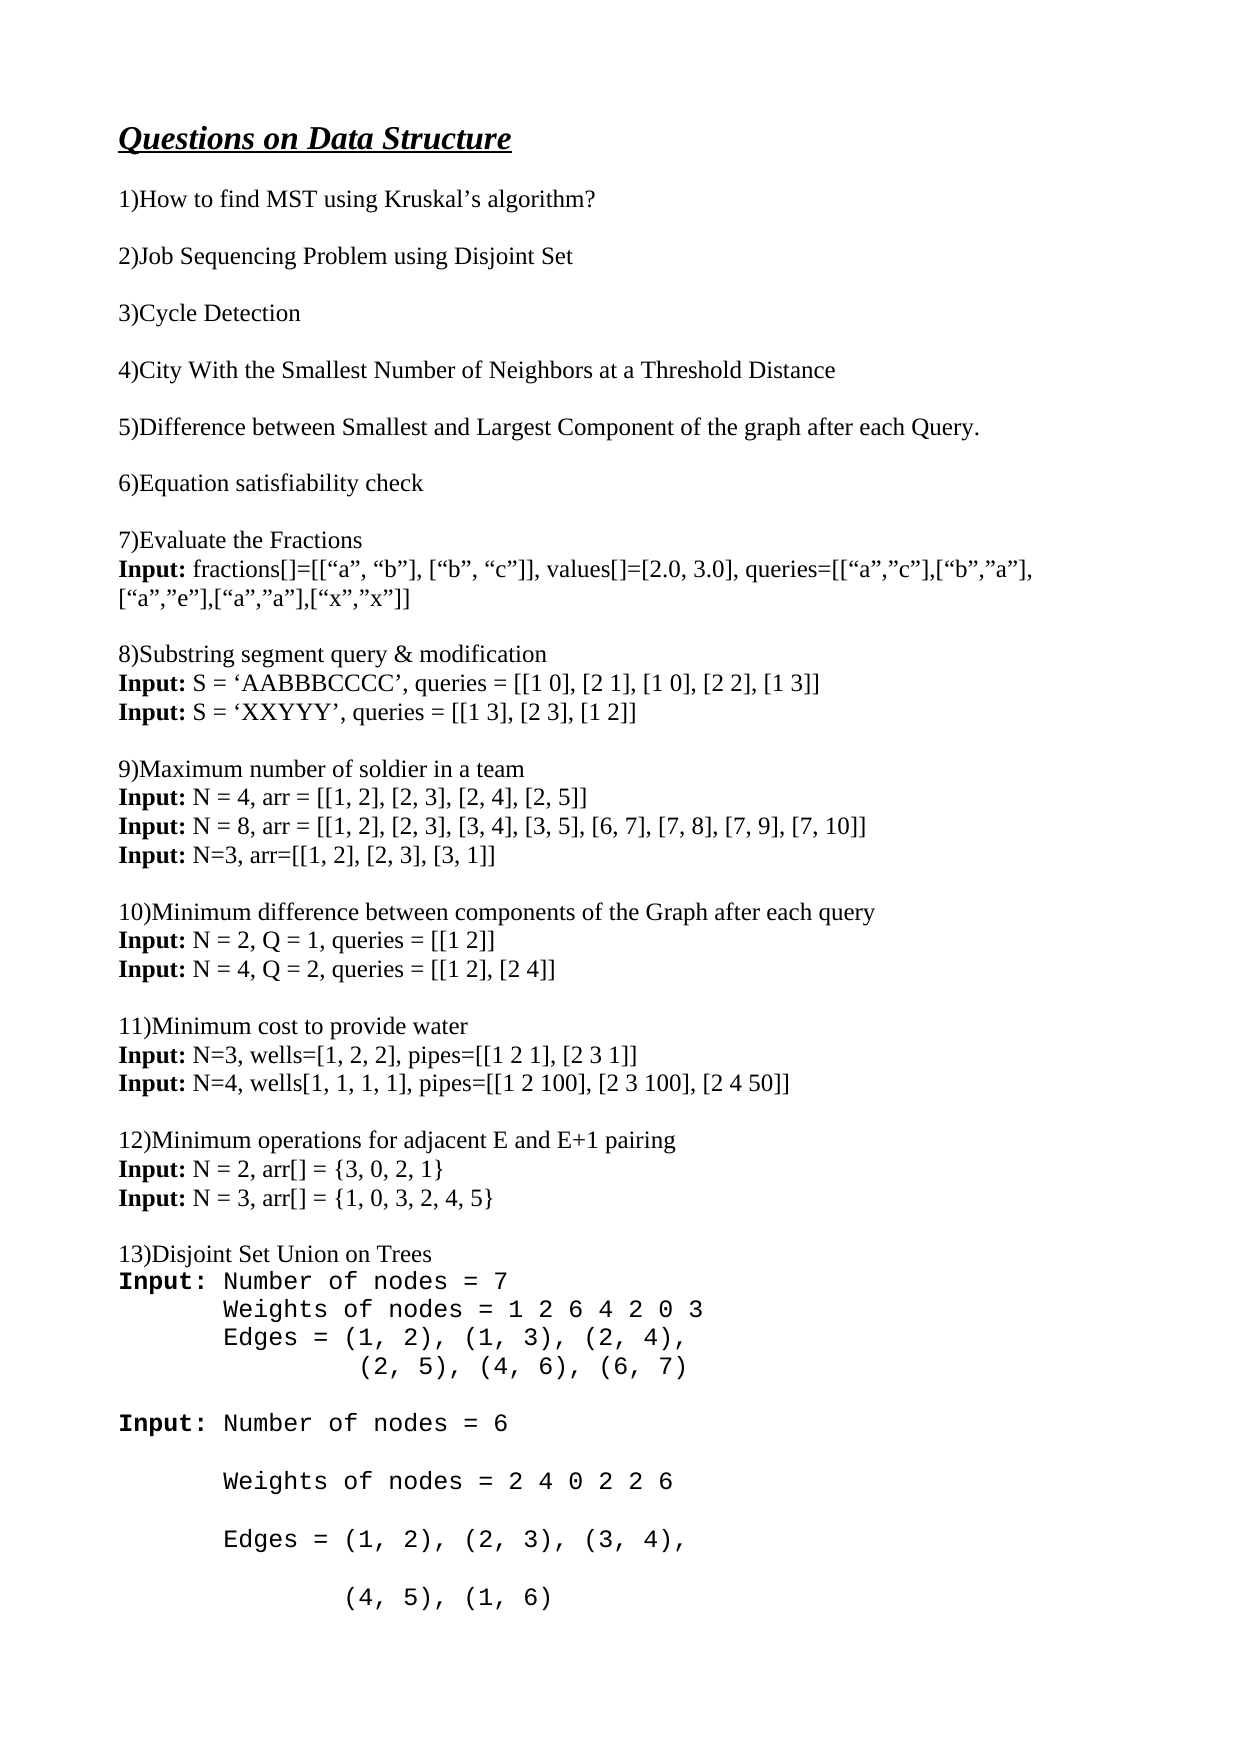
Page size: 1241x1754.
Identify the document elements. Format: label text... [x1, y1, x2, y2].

text Edges = (1, 2), (1, 3), (2, 4), [118, 1325, 1122, 1353]
text Input: fractions[]=[[“a”, “b”], [“b”, “c”]], values[]=[2.0, 3.0], queries=[[“a”,”c”],[“b”,”a”],[“a”,”e”],[“a”,”a”],[“x”,”x”]] [118, 554, 1122, 611]
text Questions on Data Structure [118, 118, 1122, 156]
text Input: N = 2, Q = 1, queries = [[1 2]] [118, 925, 1122, 954]
text Input: N=4, wells[1, 1, 1, 1], pipes=[[1 2 100], [2 3 100], [2 4 50]] [118, 1068, 1122, 1097]
text 10)Minimum difference between components of the Graph after each query [118, 897, 1122, 925]
text 9)Maximum number of soldier in a team [118, 754, 1122, 782]
text (4, 5), (1, 6) [118, 1584, 1122, 1613]
text 4)City With the Smallest Number of Neighbors at a Threshold Distance [118, 355, 1122, 383]
text Input: Number of nodes = 7 [118, 1268, 1122, 1297]
text 8)Substring segment query & modification [118, 639, 1122, 668]
text Input: N = 3, arr[] = {1, 0, 3, 2, 4, 5} [118, 1183, 1122, 1211]
text 2)Job Sequencing Problem using Disjoint Set [118, 241, 1122, 270]
text Input: N = 2, arr[] = {3, 0, 2, 1} [118, 1154, 1122, 1183]
text 1)How to find MST using Kruskal’s algorithm? [118, 184, 1122, 213]
text Input: S = ‘XXYYY’, queries = [[1 3], [2 3], [1 2]] [118, 697, 1122, 726]
text Edges = (1, 2), (2, 3), (3, 4), [118, 1527, 1122, 1555]
text Input: Number of nodes = 6 [118, 1411, 1122, 1439]
text 3)Cycle Detection [118, 298, 1122, 327]
text 5)Difference between Smallest and Largest Component of the graph after each Query. [118, 412, 1122, 440]
text Input: N=3, wells=[1, 2, 2], pipes=[[1 2 1], [2 3 1]] [118, 1040, 1122, 1068]
text 13)Disjoint Set Union on Trees [118, 1239, 1122, 1268]
text Input: N = 4, Q = 2, queries = [[1 2], [2 4]] [118, 954, 1122, 983]
text Input: N = 8, arr = [[1, 2], [2, 3], [3, 4], [3, 5], [6, 7], [7, 8], [7, 9], [7, 10]] [118, 811, 1122, 840]
text Input: N=3, arr=[[1, 2], [2, 3], [3, 1]] [118, 840, 1122, 869]
text 11)Minimum cost to provide water [118, 1011, 1122, 1040]
text Input: N = 4, arr = [[1, 2], [2, 3], [2, 4], [2, 5]] [118, 782, 1122, 811]
text Weights of nodes = 1 2 6 4 2 0 3 [118, 1297, 1122, 1325]
text 6)Equation satisfiability check [118, 468, 1122, 497]
text Weights of nodes = 2 4 0 2 2 6 [118, 1469, 1122, 1497]
text Input: S = ‘AABBBCCCC’, queries = [[1 0], [2 1], [1 0], [2 2], [1 3]] [118, 668, 1122, 697]
text 12)Minimum operations for adjacent E and E+1 pairing [118, 1125, 1122, 1154]
text 7)Evaluate the Fractions [118, 525, 1122, 554]
text (2, 5), (4, 6), (6, 7) [118, 1353, 1122, 1382]
